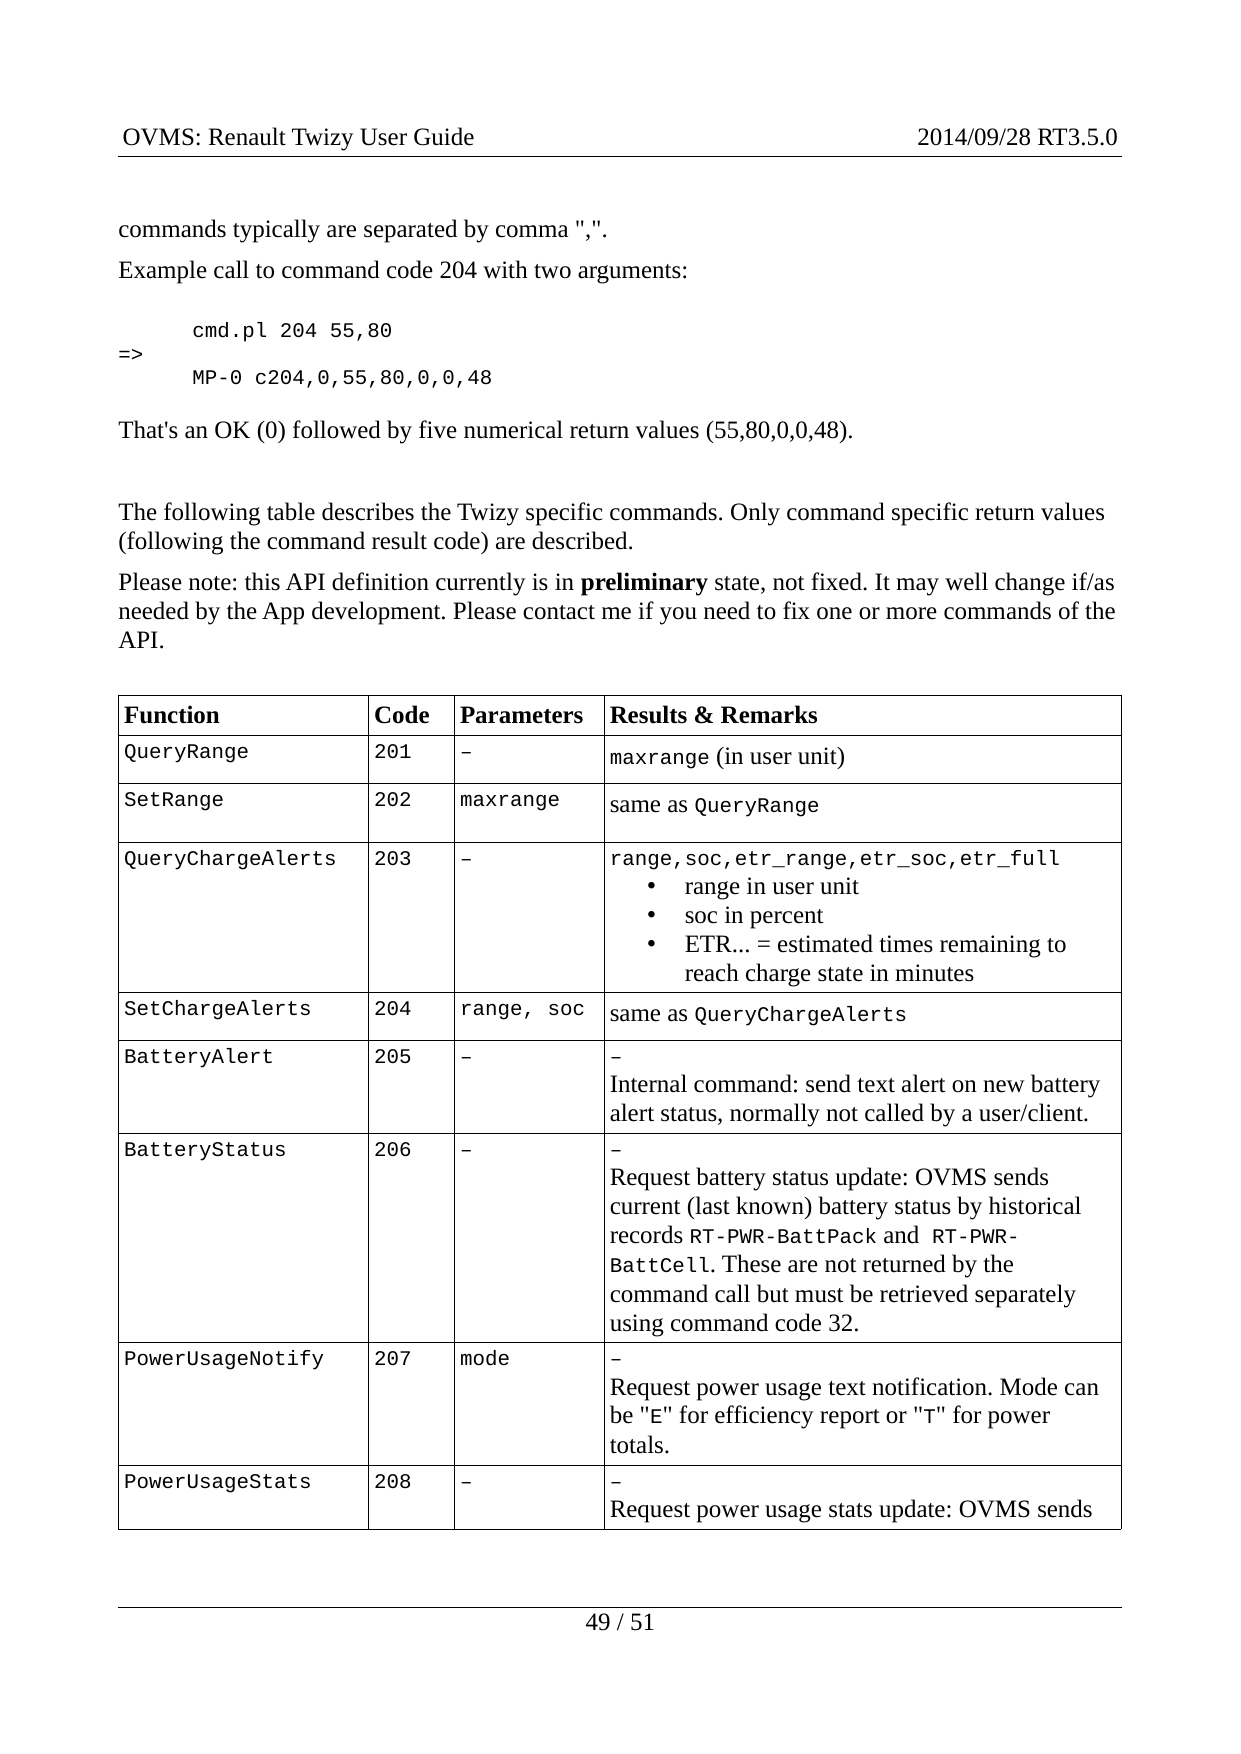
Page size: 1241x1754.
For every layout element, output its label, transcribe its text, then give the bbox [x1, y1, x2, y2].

table_cell mode [455, 1343, 604, 1465]
table_cell PowerUsageNotify [119, 1343, 368, 1465]
table_cell – [455, 736, 604, 783]
table_cell SetRange [119, 784, 368, 842]
table_cell 204 [369, 993, 454, 1040]
text => [118, 344, 1122, 367]
table_cell – Internal command: send text alert on new battery alert status, normally not called by a user/client. [605, 1041, 1121, 1133]
table_cell same as QueryRange [605, 784, 1121, 842]
table_cell BatteryAlert [119, 1041, 368, 1133]
table_header Code [369, 696, 454, 735]
text MP-0 c204,0,55,80,0,0,48 [118, 367, 1122, 391]
table_cell range,soc,etr_range,etr_soc,etr_full range in user unit soc in percent ETR... = estimated times remaining to reach charge state in minutes [605, 843, 1121, 992]
table_cell 206 [369, 1134, 454, 1342]
table_cell QueryRange [119, 736, 368, 783]
table_cell 201 [369, 736, 454, 783]
text Please note: this API definition currently is in preliminary state, not fixed. It may well change if/as needed by the App development. Please contact me if you need to fix one or more commands of the API. [118, 567, 1122, 653]
text Example call to command code 204 with two arguments: [118, 255, 1122, 284]
table_cell 202 [369, 784, 454, 842]
table_header Function [119, 696, 368, 735]
table_cell same as QueryChargeAlerts [605, 993, 1121, 1040]
table_cell range, soc [455, 993, 604, 1040]
table_cell maxrange [455, 784, 604, 842]
text That's an OK (0) followed by five numerical return values (55,80,0,0,48). [118, 415, 1122, 443]
table_cell 207 [369, 1343, 454, 1465]
table_cell maxrange (in user unit) [605, 736, 1121, 783]
table_header Results & Remarks [605, 696, 1121, 735]
text The following table describes the Twizy specific commands. Only command specific return values (following the command result code) are described. [118, 497, 1122, 555]
table_cell – [455, 1466, 604, 1529]
table_cell 203 [369, 843, 454, 992]
table_cell QueryChargeAlerts [119, 843, 368, 992]
table_cell – [455, 1134, 604, 1342]
table_cell BatteryStatus [119, 1134, 368, 1342]
text commands typically are separated by comma ",". [118, 214, 1122, 243]
text cmd.pl 204 55,80 [118, 320, 1122, 344]
table_cell SetChargeAlerts [119, 993, 368, 1040]
table_cell – [455, 1041, 604, 1133]
table_cell – [455, 843, 604, 992]
table_cell – Request power usage stats update: OVMS sends [605, 1466, 1121, 1529]
table_cell PowerUsageStats [119, 1466, 368, 1529]
table_cell – Request battery status update: OVMS sends current (last known) battery status by historical records RT-PWR-BattPack and RT-PWR-BattCell. These are not returned by the command call but must be retrieved separately using command code 32. [605, 1134, 1121, 1342]
table_cell – Request power usage text notification. Mode can be "E" for efficiency report or "T" for power totals. [605, 1343, 1121, 1465]
table_cell 205 [369, 1041, 454, 1133]
table_cell 208 [369, 1466, 454, 1529]
table_header Parameters [455, 696, 604, 735]
